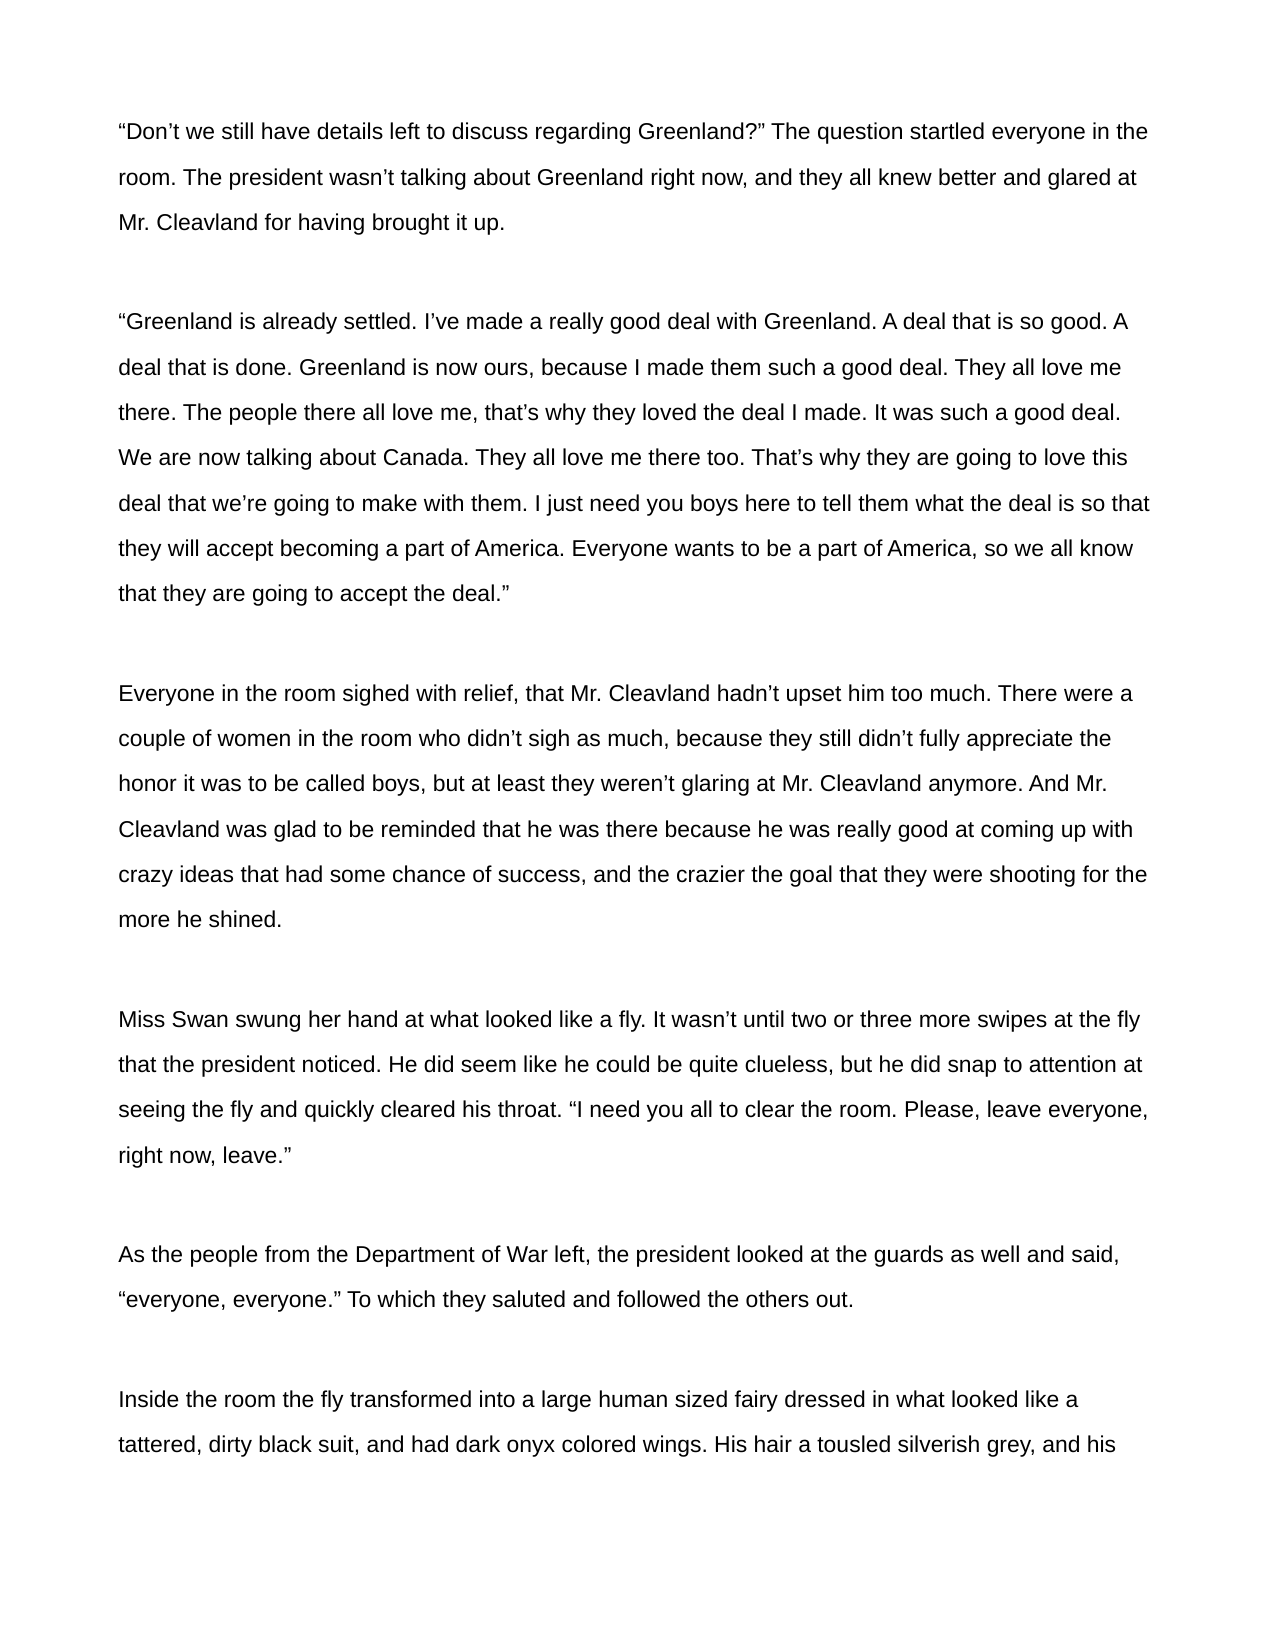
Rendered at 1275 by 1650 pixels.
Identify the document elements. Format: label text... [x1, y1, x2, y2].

text “Greenland is already settled. I’ve made a really good deal with Greenland. A deal that is so good. A deal that is done. Greenland is now ours, because I made them such a good deal. They all love me there. The people there all love me, that’s why they loved the deal I made. It was such a good deal. We are now talking about Canada. They all love me there too. That’s why they are going to love this deal that we’re going to make with them. I just need you boys here to tell them what the deal is so that they will accept becoming a part of America. Everyone wants to be a part of America, so we all know that they are going to accept the deal.” [118, 308, 1157, 606]
text As the people from the Department of War left, the president looked at the guards as well and said, “everyone, everyone.” To which they saluted and followed the others out. [118, 1241, 1157, 1313]
text Miss Swan swung her hand at what looked like a fly. It wasn’t until two or three more swipes at the fly that the president noticed. He did seem like he could be quite clueless, but he did snap to attention at seeing the fly and quickly cleared his throat. “I need you all to clear the room. Please, leave everyone, right now, leave.” [118, 1006, 1157, 1168]
text Everyone in the room sighed with relief, that Mr. Cleavland hadn’t upset him too much. There were a couple of women in the room who didn’t sigh as much, because they still didn’t fully appreciate the honor it was to be called boys, but at least they weren’t glaring at Mr. Cleavland anymore. And Mr. Cleavland was glad to be reminded that he was there because he was really good at coming up with crazy ideas that had some chance of success, and the crazier the goal that they were shooting for the more he shined. [118, 679, 1157, 932]
text Inside the room the fly transformed into a large human sized fairy dressed in what looked like a tattered, dirty black suit, and had dark onyx colored wings. His hair a tousled silverish grey, and his [118, 1386, 1157, 1457]
text “Don’t we still have details left to discuss regarding Greenland?” The question startled everyone in the room. The president wasn’t talking about Greenland right now, and they all knew better and glared at Mr. Cleavland for having brought it up. [118, 118, 1157, 235]
